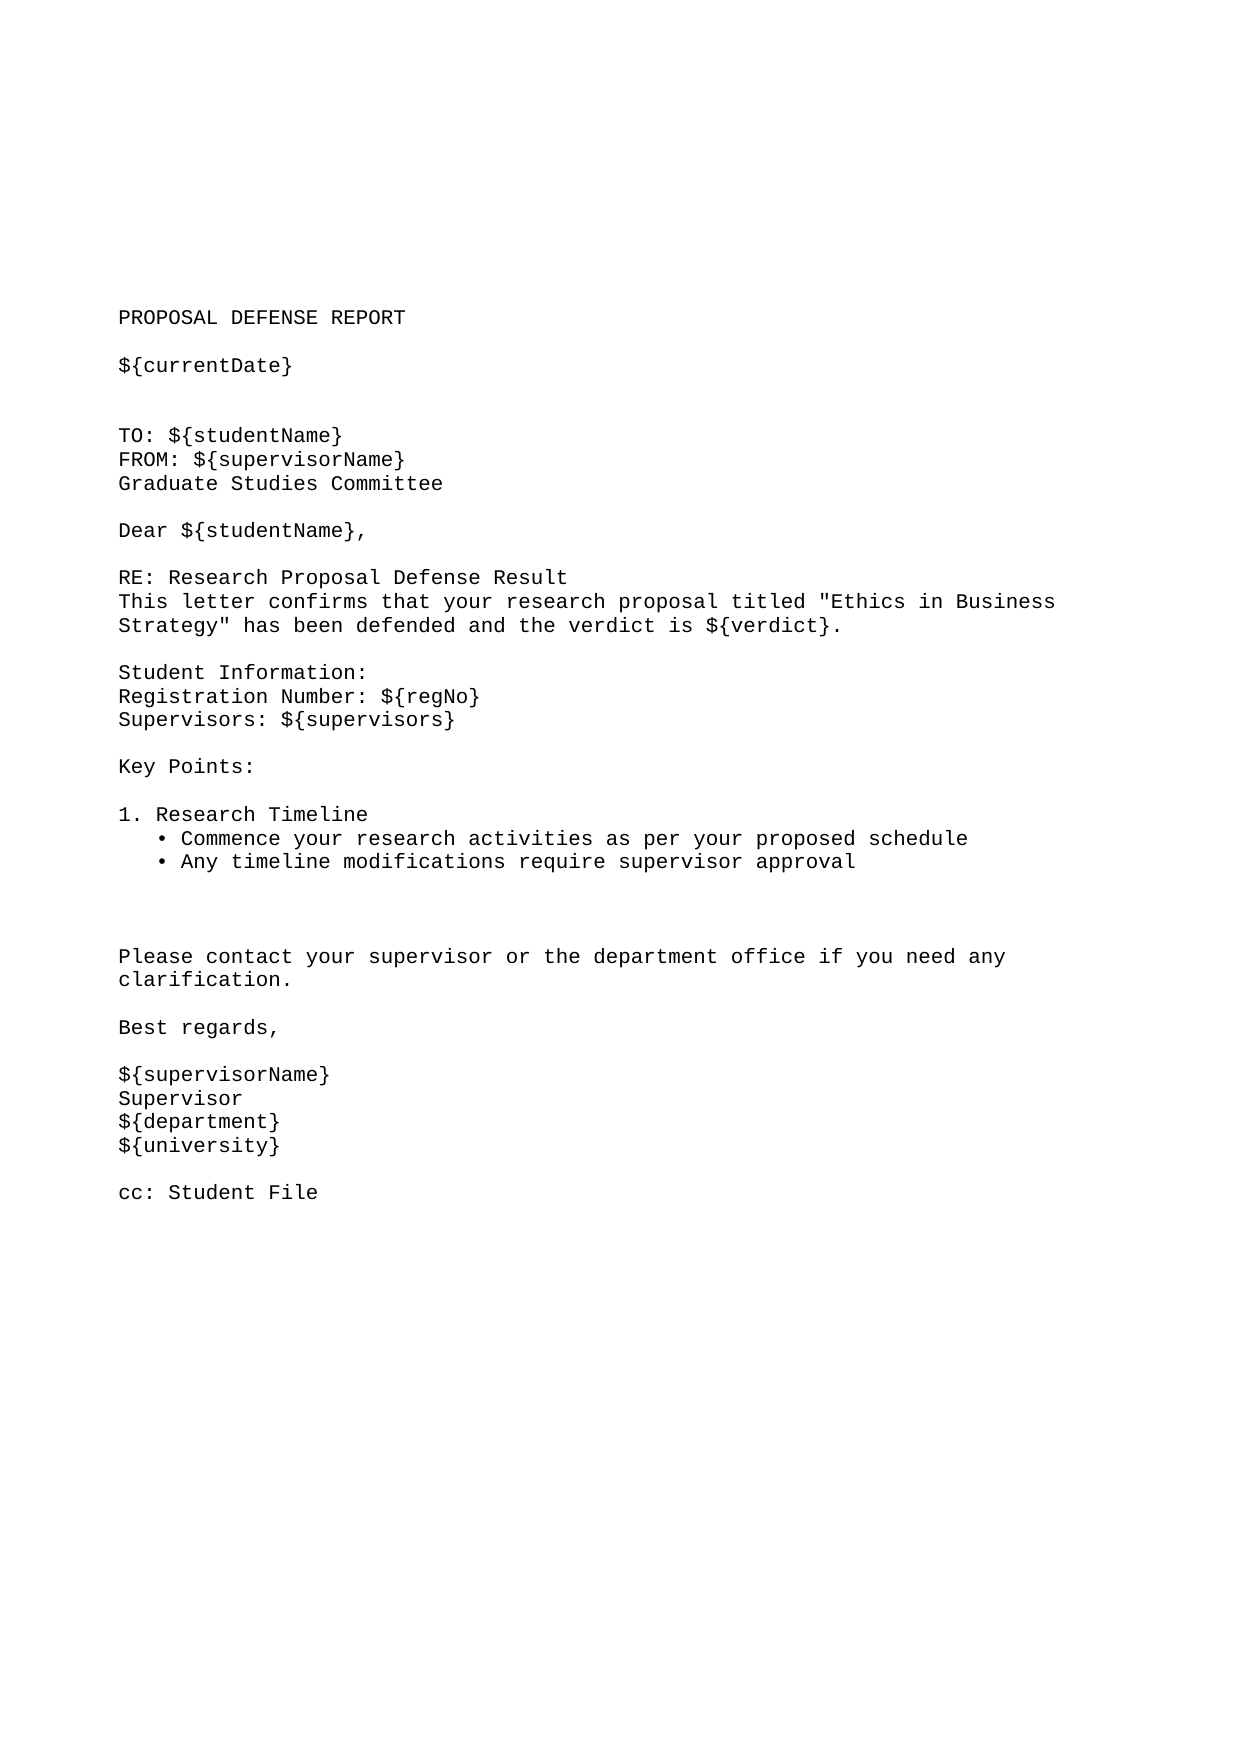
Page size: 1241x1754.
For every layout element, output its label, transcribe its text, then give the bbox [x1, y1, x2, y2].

text • Commence your research activities as per your proposed schedule [118, 827, 1122, 851]
text ${university} [118, 1135, 1122, 1158]
text Supervisor [118, 1088, 1122, 1111]
text • Any timeline modifications require supervisor approval [118, 851, 1122, 875]
text Key Points: [118, 757, 1122, 780]
text RE: Research Proposal Defense Result [118, 567, 1122, 591]
text Please contact your supervisor or the department office if you need any clarification. [118, 946, 1122, 993]
text Student Information: [118, 662, 1122, 686]
text TO: ${studentName} [118, 426, 1122, 449]
text ${supervisorName} [118, 1064, 1122, 1088]
text cc: Student File [118, 1182, 1122, 1206]
text Registration Number: ${regNo} [118, 686, 1122, 709]
text ${currentDate} [118, 354, 1122, 378]
text Best regards, [118, 1017, 1122, 1040]
text PROPOSAL DEFENSE REPORT [118, 307, 1122, 331]
text Graduate Studies Committee [118, 473, 1122, 496]
text Supervisors: ${supervisors} [118, 709, 1122, 733]
text 1. Research Timeline [118, 804, 1122, 827]
text This letter confirms that your research proposal titled "Ethics in Business Strategy" has been defended and the verdict is ${verdict}. [118, 591, 1122, 638]
text FROM: ${supervisorName} [118, 449, 1122, 473]
text ${department} [118, 1111, 1122, 1135]
text Dear ${studentName}, [118, 520, 1122, 544]
